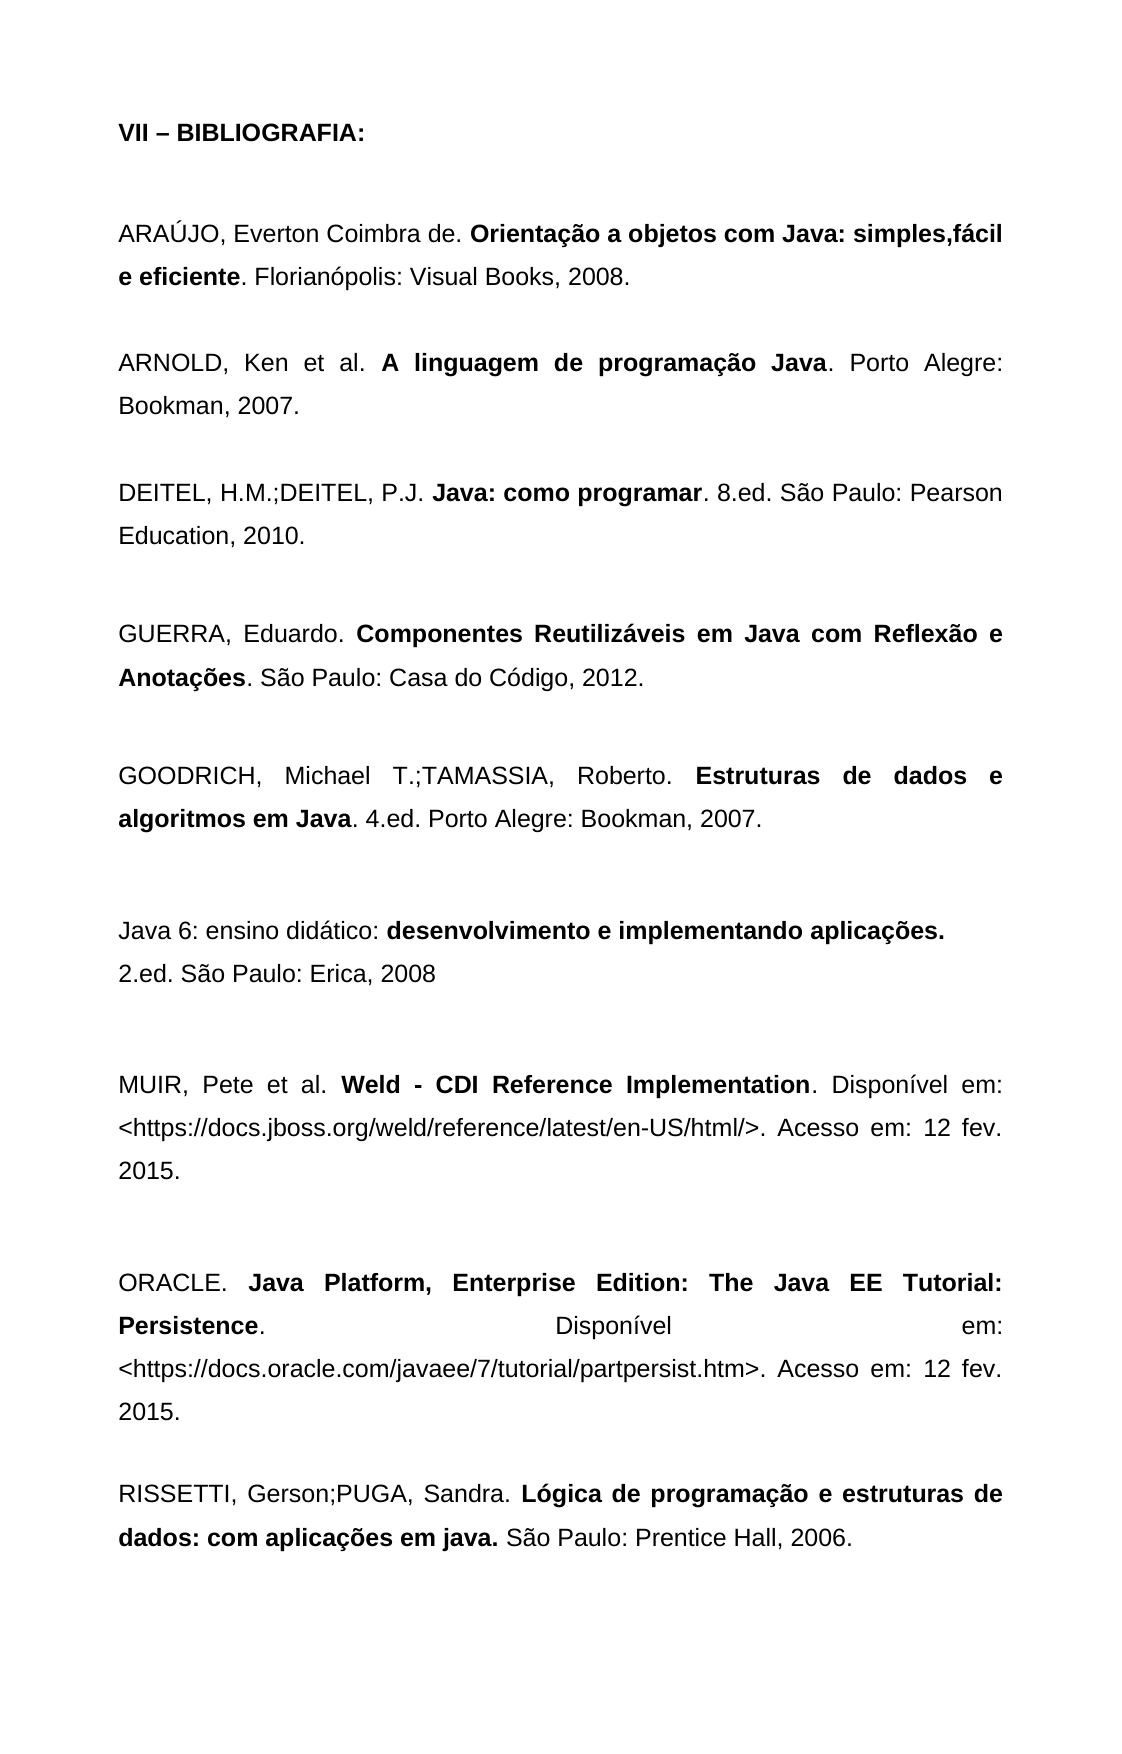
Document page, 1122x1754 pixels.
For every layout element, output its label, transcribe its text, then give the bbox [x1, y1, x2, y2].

text GUERRA, Eduardo. Componentes Reutilizáveis em Java com Reflexão e Anotações. São Paulo: Casa do Código, 2012. [118, 619, 1003, 691]
text VII – BIBLIOGRAFIA: [118, 118, 1003, 147]
text RISSETTI, Gerson;PUGA, Sandra. Lógica de programação e estruturas de dados: com aplicações em java. São Paulo: Prentice Hall, 2006. [118, 1479, 1003, 1551]
text DEITEL, H.M.;DEITEL, P.J. Java: como programar. 8.ed. São Paulo: Pearson Education, 2010. [118, 477, 1003, 549]
text ORACLE. Java Platform, Enterprise Edition: The Java EE Tutorial: Persistence. Disponível em: <https://docs.oracle.com/javaee/7/tutorial/partpersist.htm>. Acesso em: 12 fev. 2015. [118, 1267, 1003, 1426]
text ARAÚJO, Everton Coimbra de. Orientação a objetos com Java: simples,fácil e eficiente. Florianópolis: Visual Books, 2008. [118, 219, 1003, 291]
text MUIR, Pete et al. Weld - CDI Reference Implementation. Disponível em: <https://docs.jboss.org/weld/reference/latest/en-US/html/>. Acesso em: 12 fev. 2015. [118, 1070, 1003, 1185]
text GOODRICH, Michael T.;TAMASSIA, Roberto. Estruturas de dados e algoritmos em Java. 4.ed. Porto Alegre: Bookman, 2007. [118, 761, 1003, 833]
text Java 6: ensino didático: desenvolvimento e implementando aplicações. 2.ed. São Paulo: Erica, 2008 [118, 916, 1003, 987]
text ARNOLD, Ken et al. A linguagem de programação Java. Porto Alegre: Bookman, 2007. [118, 348, 1003, 420]
